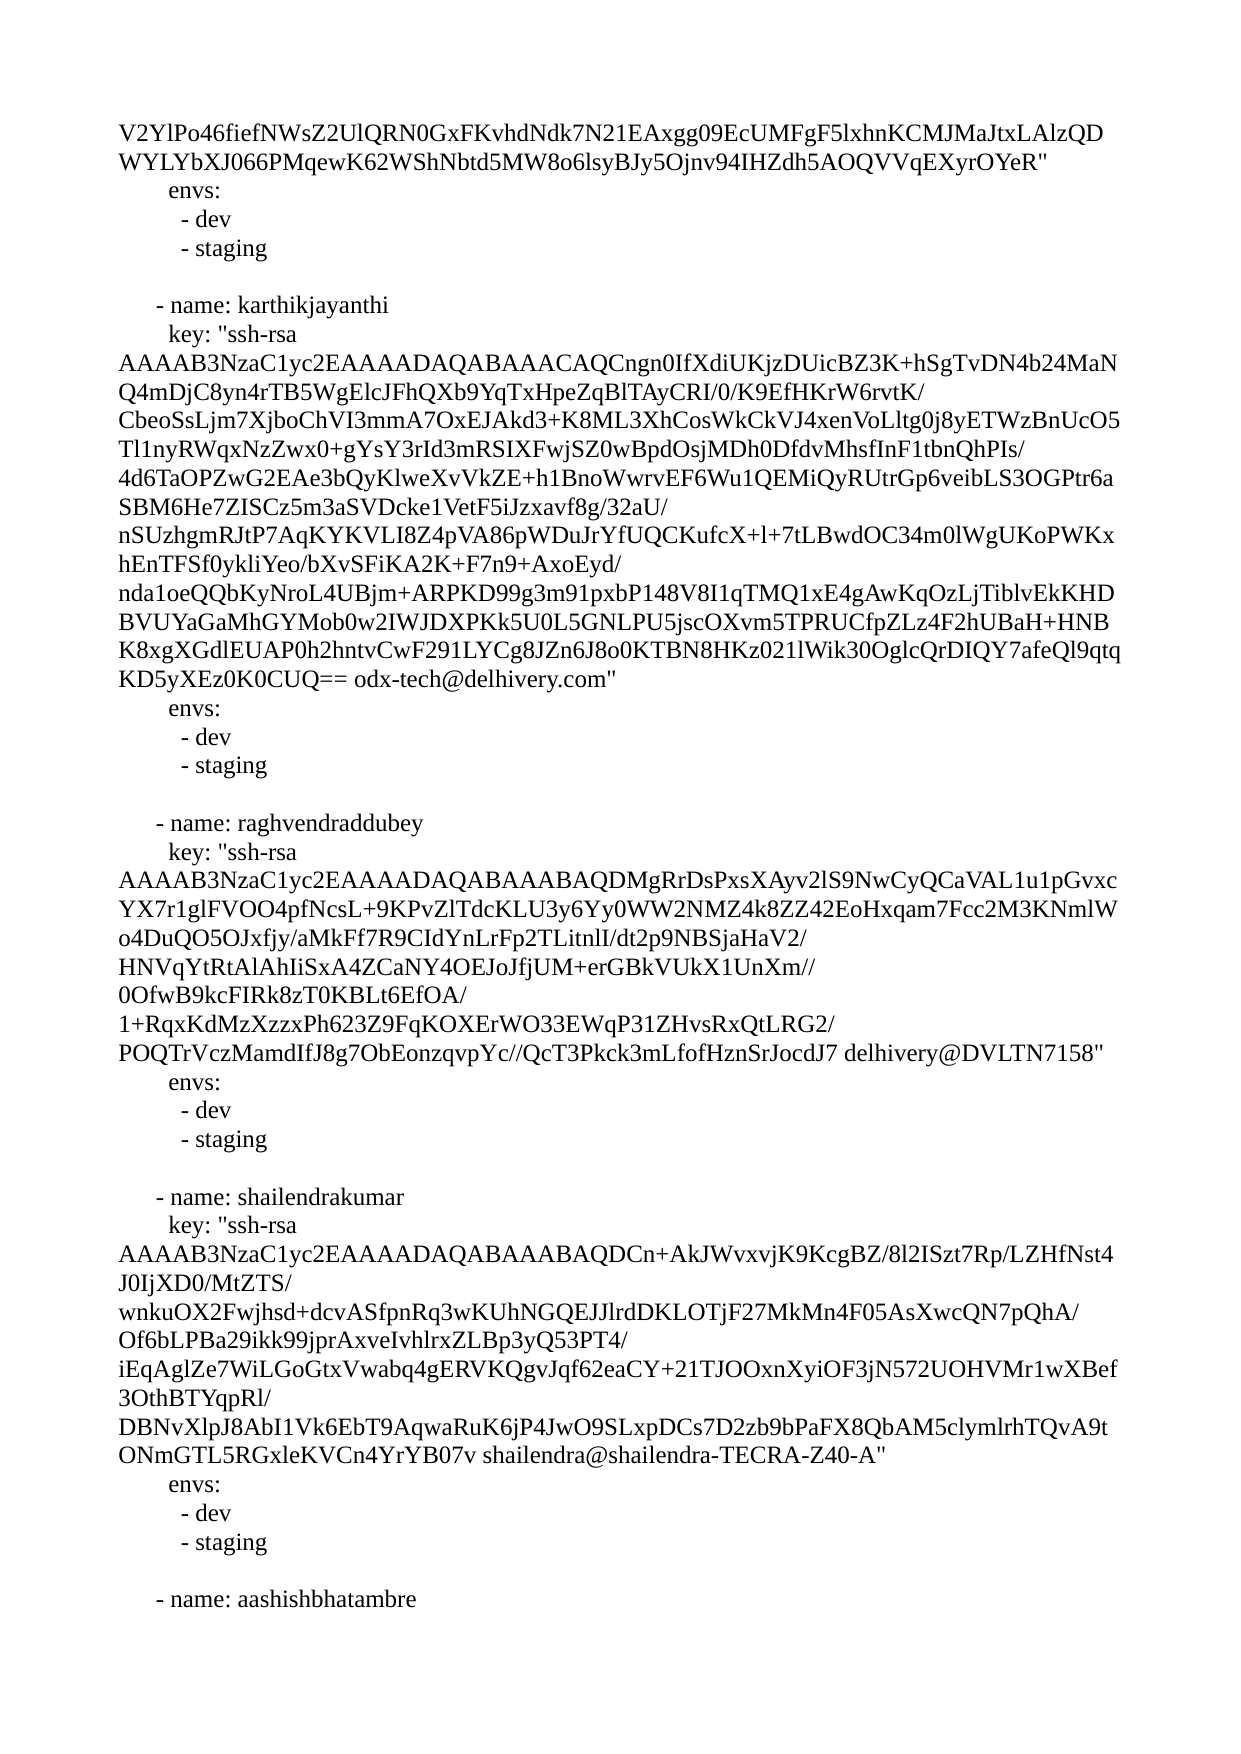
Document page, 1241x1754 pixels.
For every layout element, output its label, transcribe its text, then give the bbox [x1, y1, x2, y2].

text - dev [118, 1096, 1122, 1124]
text - name: raghvendraddubey [118, 808, 1122, 837]
text - staging [118, 233, 1122, 262]
text - dev [118, 722, 1122, 751]
text key: "ssh-rsa AAAAB3NzaC1yc2EAAAADAQABAAACAQCngn0IfXdiUKjzDUicBZ3K+hSgTvDN4b24MaNQ4mDjC8yn4rTB5WgElcJFhQXb9YqTxHpeZqBlTAyCRI/0/K9EfHKrW6rvtK/CbeoSsLjm7XjboChVI3mmA7OxEJAkd3+K8ML3XhCosWkCkVJ4xenVoLltg0j8yETWzBnUcO5Tl1nyRWqxNzZwx0+gYsY3rId3mRSIXFwjSZ0wBpdOsjMDh0DfdvMhsfInF1tbnQhPIs/4d6TaOPZwG2EAe3bQyKlweXvVkZE+h1BnoWwrvEF6Wu1QEMiQyRUtrGp6veibLS3OGPtr6aSBM6He7ZISCz5m3aSVDcke1VetF5iJzxavf8g/32aU/nSUzhgmRJtP7AqKYKVLI8Z4pVA86pWDuJrYfUQCKufcX+l+7tLBwdOC34m0lWgUKoPWKxhEnTFSf0ykliYeo/bXvSFiKA2K+F7n9+AxoEyd/nda1oeQQbKyNroL4UBjm+ARPKD99g3m91pxbP148V8I1qTMQ1xE4gAwKqOzLjTiblvEkKHDBVUYaGaMhGYMob0w2IWJDXPKk5U0L5GNLPU5jscOXvm5TPRUCfpZLz4F2hUBaH+HNBK8xgXGdlEUAP0h2hntvCwF291LYCg8JZn6J8o0KTBN8HKz021lWik30OglcQrDIQY7afeQl9qtqKD5yXEz0K0CUQ== odx-tech@delhivery.com" [118, 319, 1122, 693]
text V2YlPo46fiefNWsZ2UlQRN0GxFKvhdNdk7N21EAxgg09EcUMFgF5lxhnKCMJMaJtxLAlzQDWYLYbXJ066PMqewK62WShNbtd5MW8o6lsyBJy5Ojnv94IHZdh5AOQVVqEXyrOYeR" [118, 118, 1122, 176]
text - dev [118, 1498, 1122, 1527]
text - dev [118, 204, 1122, 233]
text - name: karthikjayanthi [118, 291, 1122, 319]
text envs: [118, 1067, 1122, 1096]
text envs: [118, 693, 1122, 722]
text - name: aashishbhatambre [118, 1584, 1122, 1613]
text key: "ssh-rsa AAAAB3NzaC1yc2EAAAADAQABAAABAQDMgRrDsPxsXAyv2lS9NwCyQCaVAL1u1pGvxcYX7r1glFVOO4pfNcsL+9KPvZlTdcKLU3y6Yy0WW2NMZ4k8ZZ42EoHxqam7Fcc2M3KNmlWo4DuQO5OJxfjy/aMkFf7R9CIdYnLrFp2TLitnlI/dt2p9NBSjaHaV2/HNVqYtRtAlAhIiSxA4ZCaNY4OEJoJfjUM+erGBkVUkX1UnXm//0OfwB9kcFIRk8zT0KBLt6EfOA/1+RqxKdMzXzzxPh623Z9FqKOXErWO33EWqP31ZHvsRxQtLRG2/POQTrVczMamdIfJ8g7ObEonzqvpYc//QcT3Pkck3mLfofHznSrJocdJ7 delhivery@DVLTN7158" [118, 837, 1122, 1067]
text key: "ssh-rsa AAAAB3NzaC1yc2EAAAADAQABAAABAQDCn+AkJWvxvjK9KcgBZ/8l2ISzt7Rp/LZHfNst4J0IjXD0/MtZTS/wnkuOX2Fwjhsd+dcvASfpnRq3wKUhNGQEJJlrdDKLOTjF27MkMn4F05AsXwcQN7pQhA/Of6bLPBa29ikk99jprAxveIvhlrxZLBp3yQ53PT4/iEqAglZe7WiLGoGtxVwabq4gERVKQgvJqf62eaCY+21TJOOxnXyiOF3jN572UOHVMr1wXBef3OthBTYqpRl/DBNvXlpJ8AbI1Vk6EbT9AqwaRuK6jP4JwO9SLxpDCs7D2zb9bPaFX8QbAM5clymlrhTQvA9tONmGTL5RGxleKVCn4YrYB07v shailendra@shailendra-TECRA-Z40-A" [118, 1211, 1122, 1469]
text - name: shailendrakumar [118, 1182, 1122, 1211]
text - staging [118, 751, 1122, 779]
text - staging [118, 1124, 1122, 1153]
text envs: [118, 176, 1122, 204]
text envs: [118, 1469, 1122, 1498]
text - staging [118, 1527, 1122, 1556]
